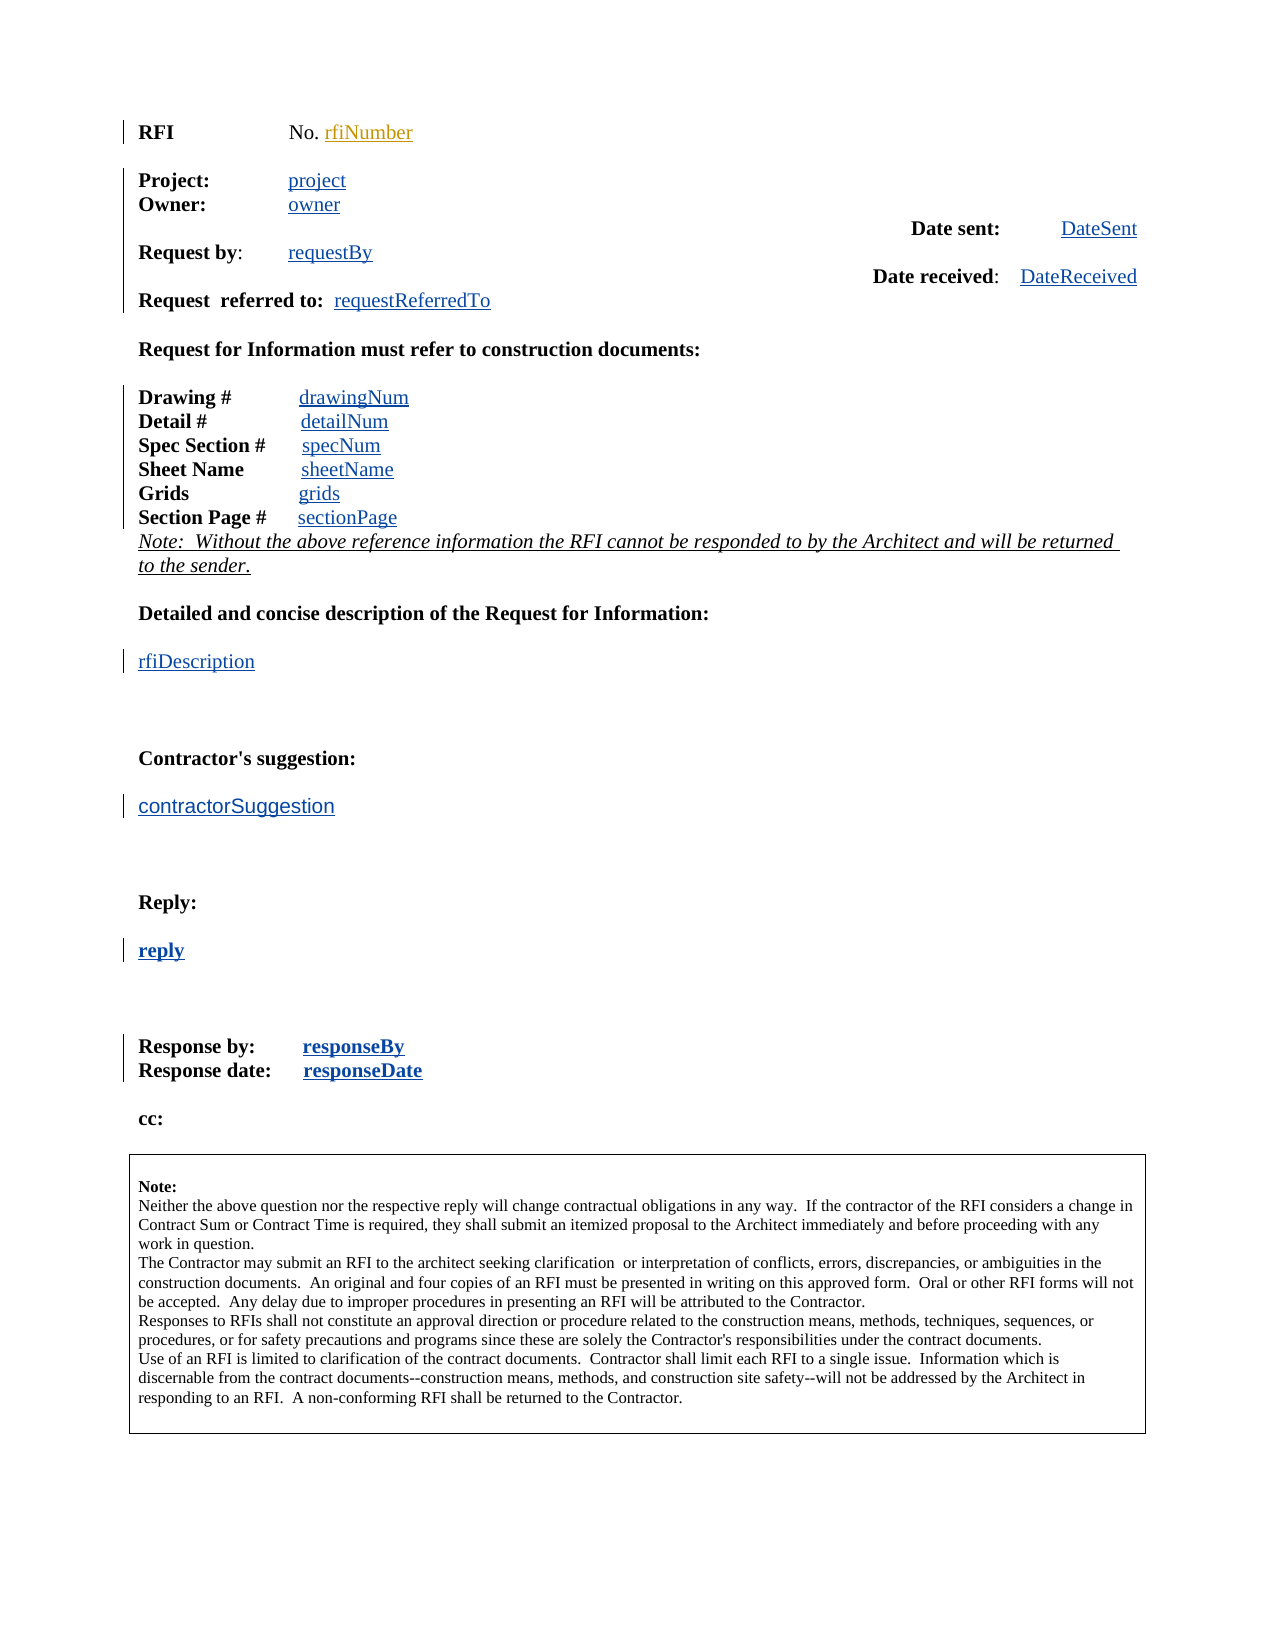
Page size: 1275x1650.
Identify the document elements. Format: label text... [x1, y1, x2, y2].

text rfiDescription [138, 649, 1137, 673]
text Contractor's suggestion: [138, 746, 1137, 770]
text Use of an RFI is limited to clarification of the contract documents. Contractor shall limit each RFI to a single issue. Information which is discernable from the contract documents--construction means, methods, and construction site safety--will not be addressed by the Architect in responding to an RFI. A non-conforming RFI shall be returned to the Contractor. [138, 1349, 1137, 1407]
text Note: Without the above reference information the RFI cannot be responded to by the Architect and will be returned to the sender. [138, 529, 1137, 577]
text cc: [138, 1106, 1137, 1130]
text Detailed and concise description of the Request for Information: [138, 601, 1137, 625]
subtitle Request referred to: requestReferredTo [138, 288, 1137, 312]
text Section Page # sectionPage [138, 505, 1137, 529]
text Responses to RFIs shall not constitute an approval direction or procedure related to the construction means, methods, techniques, sequences, or procedures, or for safety precautions and programs since these are solely the Contractor's responsibilities under the contract documents. [138, 1311, 1137, 1349]
text Grids grids [138, 481, 1137, 505]
text Spec Section # specNum [138, 433, 1137, 457]
text Reply: [138, 890, 1137, 914]
subtitle Date received: DateReceived [138, 264, 1137, 288]
text RFI No. rfiNumber [138, 120, 1137, 144]
text contractorSuggestion [138, 794, 1137, 818]
text Neither the above question nor the respective reply will change contractual obligations in any way. If the contractor of the RFI considers a change in Contract Sum or Contract Time is required, they shall submit an itemized proposal to the Architect immediately and before proceeding with any work in question. [138, 1196, 1137, 1253]
text Request for Information must refer to construction documents: [138, 337, 1137, 361]
text Sheet Name sheetName [138, 457, 1137, 481]
text Request by: requestBy [138, 240, 1137, 264]
text Drawing # drawingNum [138, 385, 1137, 409]
text reply [138, 938, 1137, 962]
text Note: [138, 1177, 1137, 1196]
text The Contractor may submit an RFI to the architect seeking clarification or interpretation of conflicts, errors, discrepancies, or ambiguities in the construction documents. An original and four copies of an RFI must be presented in writing on this approved form. Oral or other RFI forms will not be accepted. Any delay due to improper procedures in presenting an RFI will be attributed to the Contractor. [138, 1253, 1137, 1311]
text Date sent: DateSent [138, 216, 1137, 240]
text Detail # detailNum [138, 409, 1137, 433]
text Response by: responseBy [138, 1034, 1137, 1058]
text Owner: owner [138, 192, 1137, 216]
text Response date: responseDate [138, 1058, 1137, 1082]
text Project: project [138, 168, 1137, 192]
